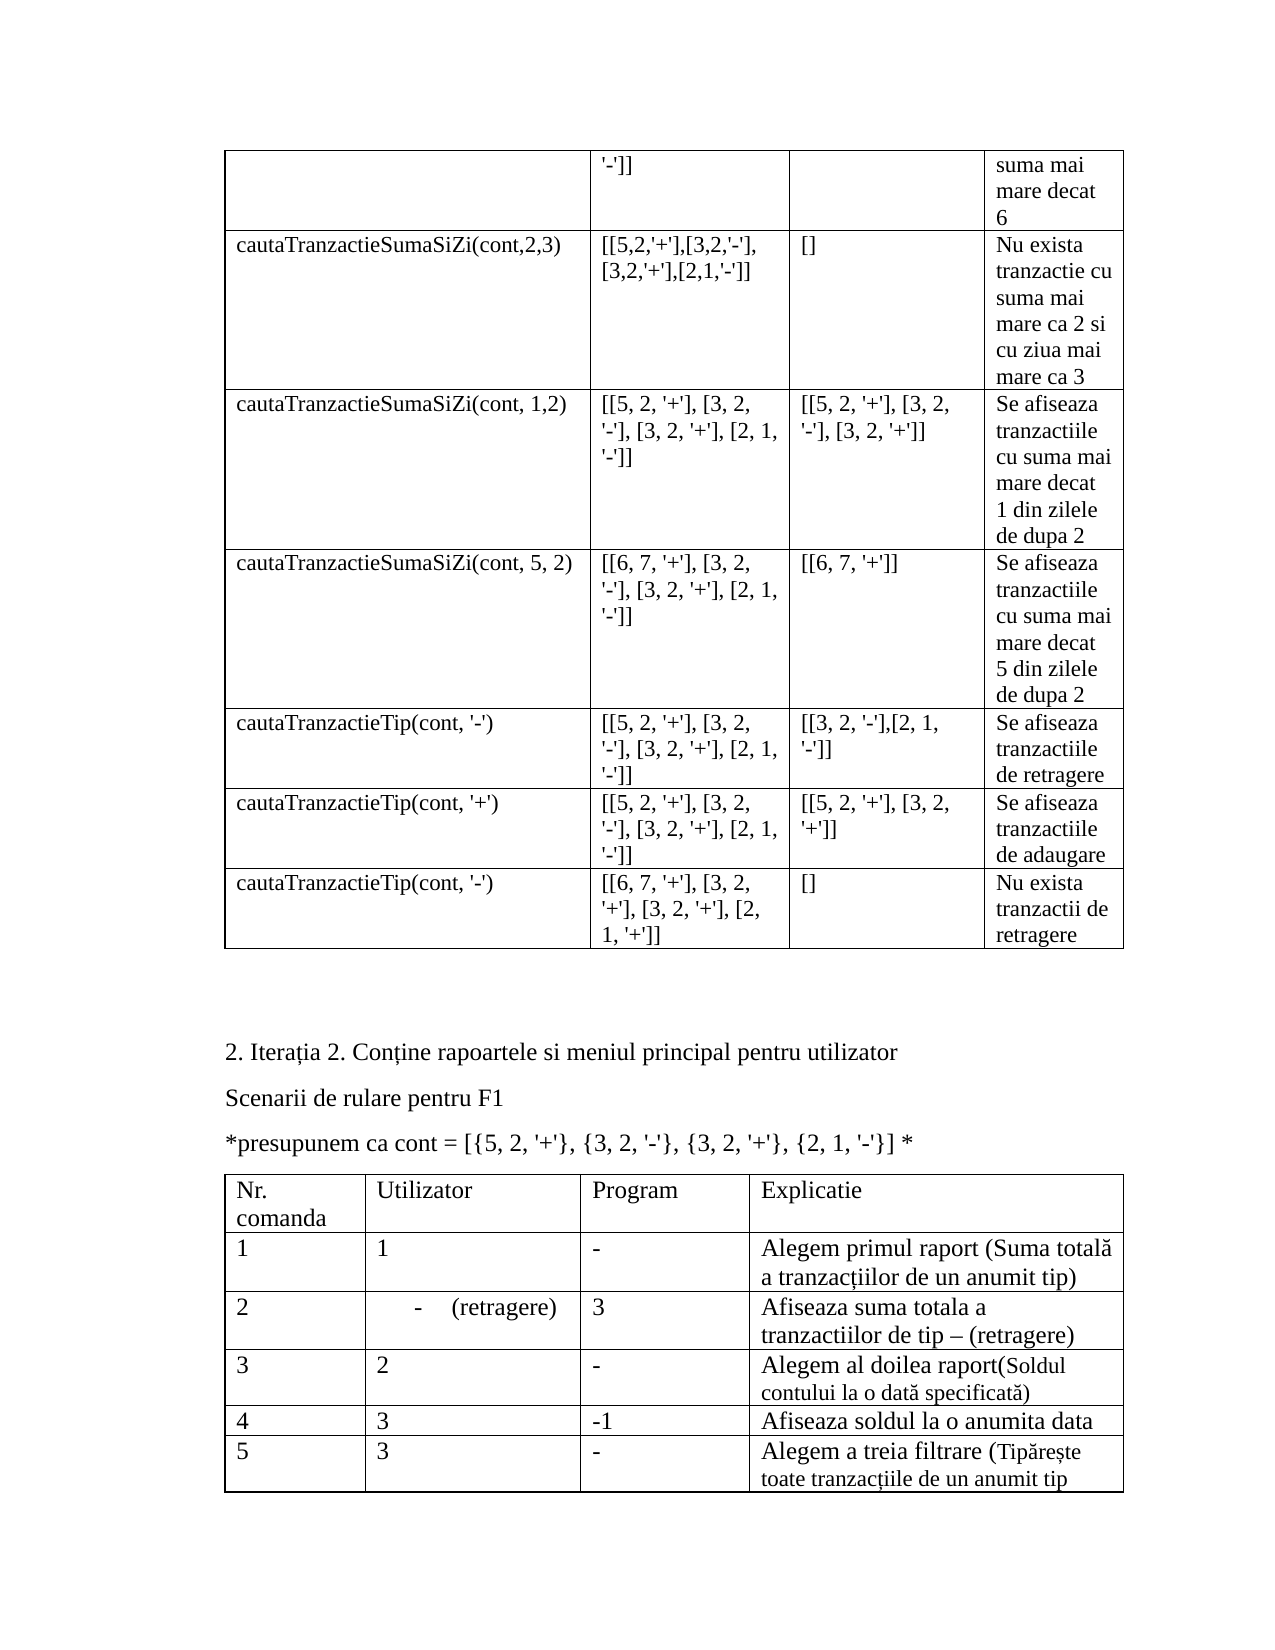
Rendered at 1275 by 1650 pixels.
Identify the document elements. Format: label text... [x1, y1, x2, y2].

table_cell 3 [581, 1292, 749, 1349]
table_cell [790, 151, 984, 230]
table_cell [[5,2,'+'],[3,2,'-'],[3,2,'+'],[2,1,'-']] [591, 231, 789, 389]
table_cell cautaTranzactieTip(cont, '+') [226, 789, 590, 868]
table_cell cautaTranzactieTip(cont, '-') [226, 709, 590, 788]
table_cell cautaTranzactieTip(cont, '-') [226, 869, 590, 948]
table_header Utilizator [366, 1175, 580, 1232]
table_cell suma mai mare decat 6 [985, 151, 1123, 230]
table_cell [[3, 2, '-'],[2, 1, '-']] [790, 709, 984, 788]
table_cell 4 [226, 1406, 365, 1435]
table_cell - [581, 1233, 749, 1291]
table_cell Se afiseaza tranzactiile cu suma mai mare decat 1 din zilele de dupa 2 [985, 390, 1123, 548]
table_cell Alegem primul raport (Suma totală a tranzacțiilor de un anumit tip) [750, 1233, 1123, 1291]
table_header Explicatie [750, 1175, 1123, 1232]
text *presupunem ca cont = [{5, 2, '+'}, {3, 2, '-'}, {3, 2, '+'}, {2, 1, '-'}] * [150, 1128, 1125, 1157]
table_cell Alegem al doilea raport(Soldul contului la o dată specificată) [750, 1350, 1123, 1405]
table_cell 2 [366, 1350, 580, 1405]
table_cell cautaTranzactieSumaSiZi(cont, 5, 2) [226, 550, 590, 708]
table_cell [] [790, 869, 984, 948]
table_cell Afiseaza suma totala a tranzactiilor de tip – (retragere) [750, 1292, 1123, 1349]
table_header Nr. comanda [226, 1175, 365, 1232]
table_cell cautaTranzactieSumaSiZi(cont, 1,2) [226, 390, 590, 548]
table_cell 3 [366, 1406, 580, 1435]
table_cell 5 [226, 1436, 365, 1491]
list 2. Iterația 2. Conține rapoartele si meniul principal pentru utilizator [225, 1037, 1125, 1066]
table_cell Afiseaza soldul la o anumita data [750, 1406, 1123, 1435]
table_cell 1 [366, 1233, 580, 1291]
table_cell Nu exista tranzactii de retragere [985, 869, 1123, 948]
table_cell [[6, 7, '+']] [790, 550, 984, 708]
table_cell [[5, 2, '+'], [3, 2, '-'], [3, 2, '+'], [2, 1, '-']] [591, 390, 789, 548]
table_cell '-']] [591, 151, 789, 230]
table_cell [[6, 7, '+'], [3, 2, '+'], [3, 2, '+'], [2, 1, '+']] [591, 869, 789, 948]
table_cell -1 [581, 1406, 749, 1435]
table_cell Nu exista tranzactie cu suma mai mare ca 2 si cu ziua mai mare ca 3 [985, 231, 1123, 389]
table_cell Se afiseaza tranzactiile cu suma mai mare decat 5 din zilele de dupa 2 [985, 550, 1123, 708]
table_cell [[5, 2, '+'], [3, 2, '-'], [3, 2, '+'], [2, 1, '-']] [591, 709, 789, 788]
table_cell Alegem a treia filtrare (Tipărește toate tranzacțiile de un anumit tip [750, 1436, 1123, 1491]
table_cell cautaTranzactieSumaSiZi(cont,2,3) [226, 231, 590, 389]
table_cell [[5, 2, '+'], [3, 2, '+']] [790, 789, 984, 868]
table_cell (retragere) [366, 1292, 580, 1349]
table_cell [[5, 2, '+'], [3, 2, '-'], [3, 2, '+'], [2, 1, '-']] [591, 789, 789, 868]
table_header Program [581, 1175, 749, 1232]
table_cell [] [790, 231, 984, 389]
table_cell Se afiseaza tranzactiile de adaugare [985, 789, 1123, 868]
table_cell [[6, 7, '+'], [3, 2, '-'], [3, 2, '+'], [2, 1, '-']] [591, 550, 789, 708]
table_cell 2 [226, 1292, 365, 1349]
table_cell 1 [226, 1233, 365, 1291]
table_cell - [581, 1350, 749, 1405]
table_cell [[5, 2, '+'], [3, 2, '-'], [3, 2, '+']] [790, 390, 984, 548]
table_cell 3 [366, 1436, 580, 1491]
table_cell Se afiseaza tranzactiile de retragere [985, 709, 1123, 788]
table_cell - [581, 1436, 749, 1491]
table_cell 3 [226, 1350, 365, 1405]
table_cell [226, 151, 590, 230]
text Scenarii de rulare pentru F1 [150, 1083, 1125, 1112]
